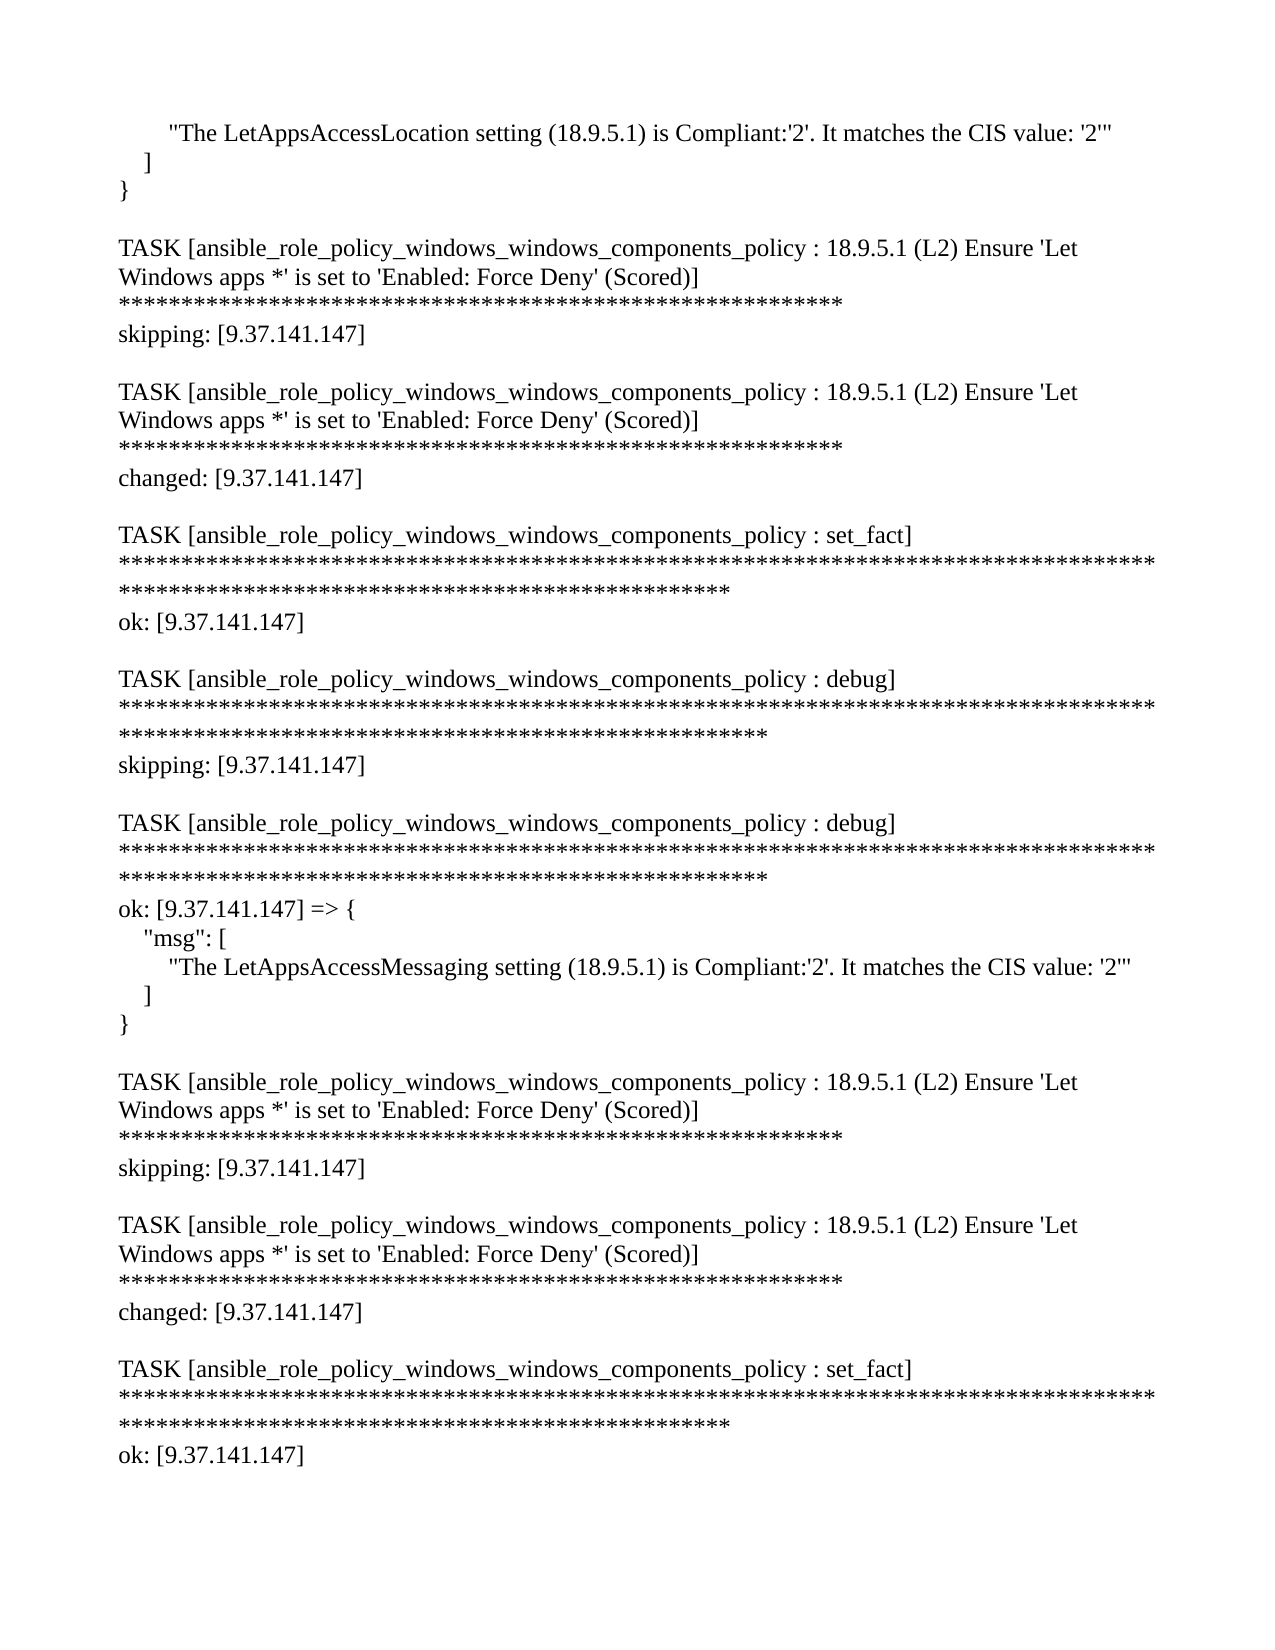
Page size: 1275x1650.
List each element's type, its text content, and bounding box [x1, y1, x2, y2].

text TASK [ansible_role_policy_windows_windows_components_policy : 18.9.5.1 (L2) Ensure 'Let Windows apps *' is set to 'Enabled: Force Deny' (Scored)] ********************************************************** [118, 1067, 1157, 1153]
text TASK [ansible_role_policy_windows_windows_components_policy : 18.9.5.1 (L2) Ensure 'Let Windows apps *' is set to 'Enabled: Force Deny' (Scored)] ********************************************************** [118, 1211, 1157, 1297]
text skipping: [9.37.141.147] [118, 319, 1157, 348]
text ok: [9.37.141.147] [118, 1441, 1157, 1469]
text changed: [9.37.141.147] [118, 1297, 1157, 1326]
text "The LetAppsAccessMessaging setting (18.9.5.1) is Compliant:'2'. It matches the CIS value: '2'" [118, 952, 1157, 981]
text ] [118, 147, 1157, 176]
text ] [118, 981, 1157, 1009]
text ok: [9.37.141.147] [118, 607, 1157, 636]
text skipping: [9.37.141.147] [118, 1153, 1157, 1182]
text changed: [9.37.141.147] [118, 463, 1157, 492]
text TASK [ansible_role_policy_windows_windows_components_policy : 18.9.5.1 (L2) Ensure 'Let Windows apps *' is set to 'Enabled: Force Deny' (Scored)] ********************************************************** [118, 377, 1157, 463]
text TASK [ansible_role_policy_windows_windows_components_policy : debug] *************************************************************************************************************************************** [118, 808, 1157, 894]
text TASK [ansible_role_policy_windows_windows_components_policy : set_fact] ************************************************************************************************************************************ [118, 521, 1157, 607]
text ok: [9.37.141.147] => { [118, 894, 1157, 923]
text TASK [ansible_role_policy_windows_windows_components_policy : set_fact] ************************************************************************************************************************************ [118, 1354, 1157, 1441]
text "The LetAppsAccessLocation setting (18.9.5.1) is Compliant:'2'. It matches the CIS value: '2'" [118, 118, 1157, 147]
text "msg": [ [118, 923, 1157, 952]
text TASK [ansible_role_policy_windows_windows_components_policy : 18.9.5.1 (L2) Ensure 'Let Windows apps *' is set to 'Enabled: Force Deny' (Scored)] ********************************************************** [118, 233, 1157, 319]
text } [118, 176, 1157, 204]
text skipping: [9.37.141.147] [118, 751, 1157, 779]
text TASK [ansible_role_policy_windows_windows_components_policy : debug] *************************************************************************************************************************************** [118, 664, 1157, 751]
text } [118, 1009, 1157, 1038]
